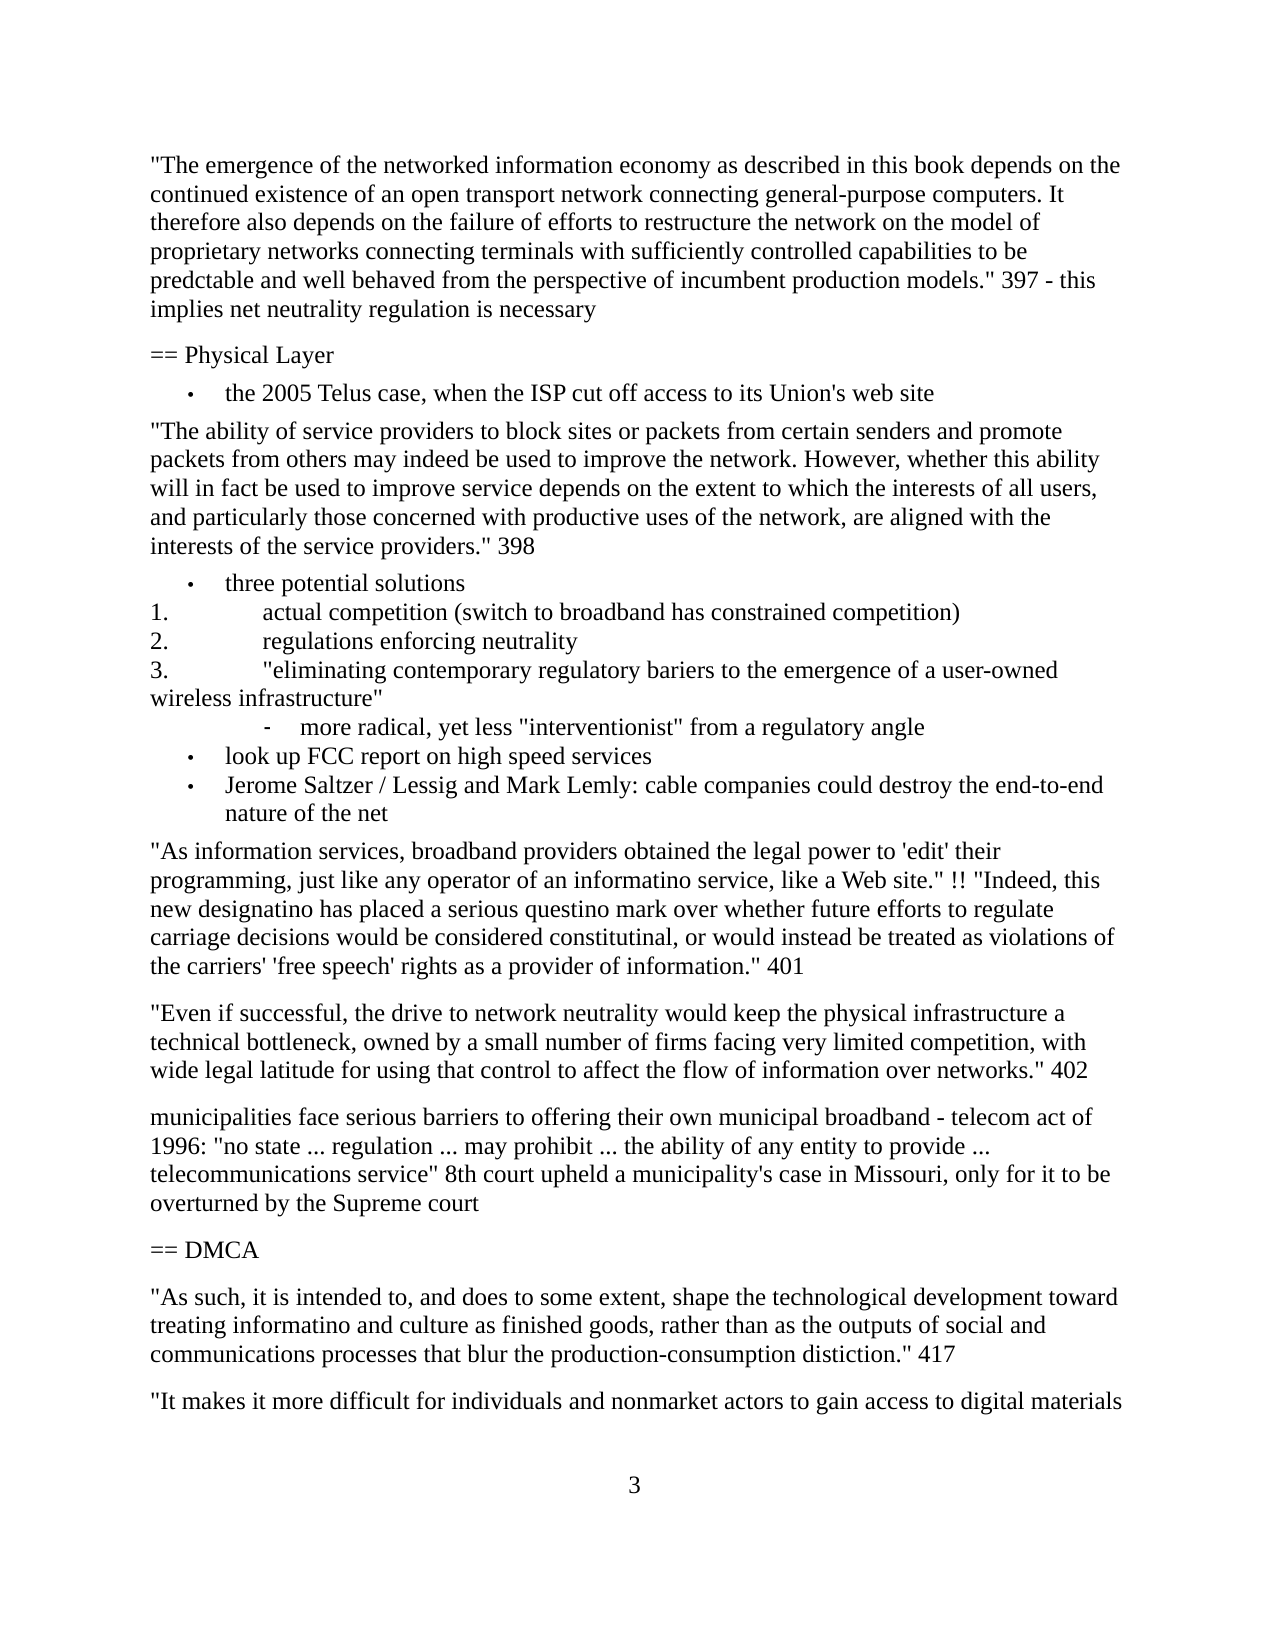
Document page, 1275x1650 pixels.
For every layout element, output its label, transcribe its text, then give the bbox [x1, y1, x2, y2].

list actual competition (switch to broadband has constrained competition) [150, 597, 1125, 626]
text "Even if successful, the drive to network neutrality would keep the physical infrastructure a technical bottleneck, owned by a small number of firms facing very limited competition, with wide legal latitude for using that control to affect the flow of information over networks." 402 [150, 998, 1125, 1084]
list Jerome Saltzer / Lessig and Mark Lemly: cable companies could destroy the end-to-end nature of the net [187, 770, 1125, 827]
text "It makes it more difficult for individuals and nonmarket actors to gain access to digital materials [150, 1386, 1125, 1414]
text municipalities face serious barriers to offering their own municipal broadband - telecom act of 1996: "no state ... regulation ... may prohibit ... the ability of any entity to provide ... telecommunications service" 8th court upheld a municipality's case in Missouri, only for it to be overturned by the Supreme court [150, 1102, 1125, 1217]
list "eliminating contemporary regulatory bariers to the emergence of a user-owned wireless infrastructure" [150, 655, 1125, 712]
text "As such, it is intended to, and does to some extent, shape the technological development toward treating informatino and culture as finished goods, rather than as the outputs of social and communications processes that blur the production-consumption distiction." 417 [150, 1282, 1125, 1368]
text "As information services, broadband providers obtained the legal power to 'edit' their programming, just like any operator of an informatino service, like a Web site." !! "Indeed, this new designatino has placed a serious questino mark over whether future efforts to regulate carriage decisions would be considered constitutinal, or would instead be treated as violations of the carriers' 'free speech' rights as a provider of information." 401 [150, 836, 1125, 980]
text == DMCA [150, 1235, 1125, 1264]
list regulations enforcing neutrality [150, 626, 1125, 655]
text "The ability of service providers to block sites or packets from certain senders and promote packets from others may indeed be used to improve the network. However, whether this ability will in fact be used to improve service depends on the extent to which the interests of all users, and particularly those concerned with productive uses of the network, are aligned with the interests of the service providers." 398 [150, 416, 1125, 559]
list more radical, yet less "interventionist" from a regulatory angle [262, 712, 1125, 741]
text "The emergence of the networked information economy as described in this book depends on the continued existence of an open transport network connecting general-purpose computers. It therefore also depends on the failure of efforts to restructure the network on the model of proprietary networks connecting terminals with sufficiently controlled capabilities to be predctable and well behaved from the perspective of incumbent production models." 397 - this implies net neutrality regulation is necessary [150, 150, 1125, 322]
list the 2005 Telus case, when the ISP cut off access to its Union's web site [187, 378, 1125, 407]
text == Physical Layer [150, 340, 1125, 369]
list three potential solutions [187, 568, 1125, 597]
list look up FCC report on high speed services [187, 741, 1125, 770]
